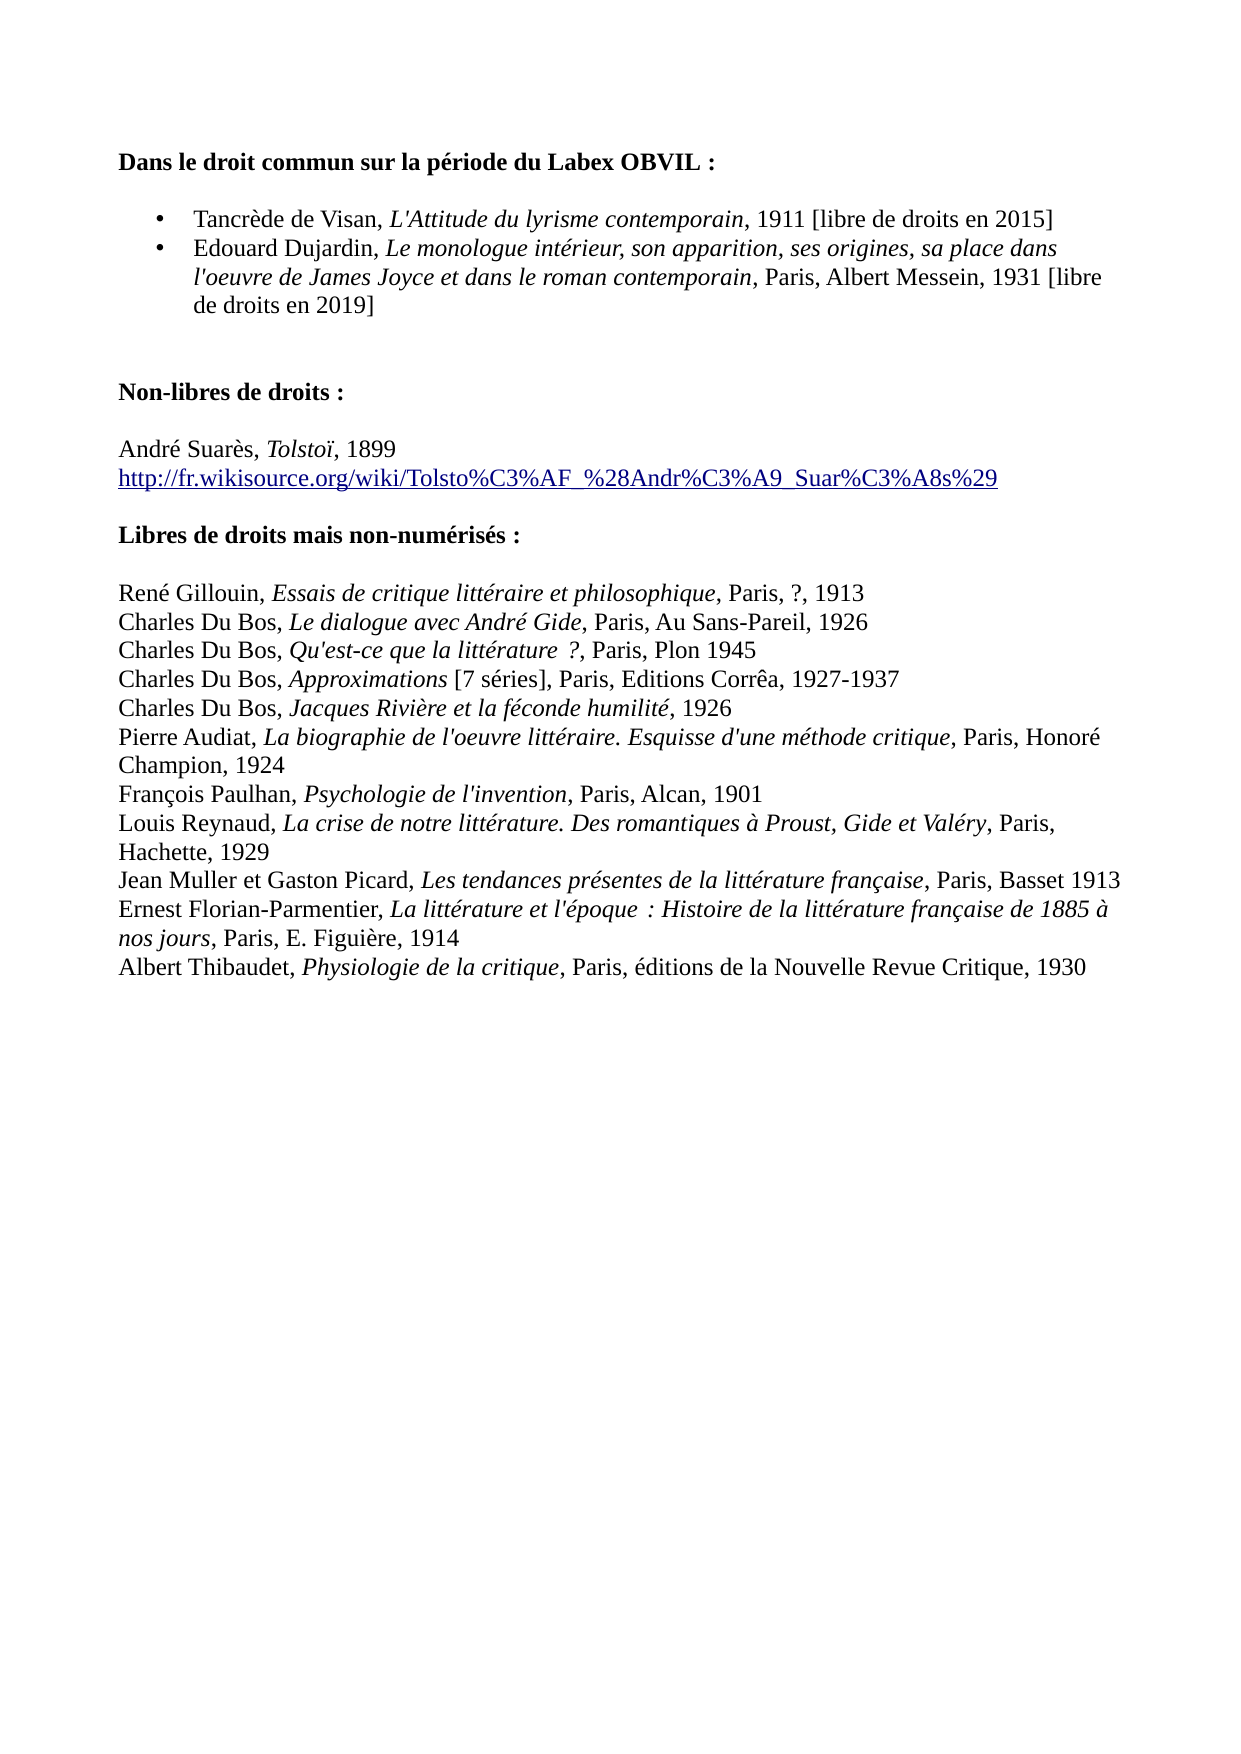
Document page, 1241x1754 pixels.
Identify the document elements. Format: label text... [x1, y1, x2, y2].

text Non-libres de droits : [118, 377, 1122, 406]
text Charles Du Bos, Qu'est-ce que la littérature ?, Paris, Plon 1945 [118, 636, 1122, 664]
text Jean Muller et Gaston Picard, Les tendances présentes de la littérature française, Paris, Basset 1913 [118, 866, 1122, 894]
text Dans le droit commun sur la période du Labex OBVIL : [118, 147, 1122, 176]
text François Paulhan, Psychologie de l'invention, Paris, Alcan, 1901 [118, 779, 1122, 808]
list Edouard Dujardin, Le monologue intérieur, son apparition, ses origines, sa place dans l'oeuvre de James Joyce et dans le roman contemporain, Paris, Albert Messein, 1931 [libre de droits en 2019] [156, 233, 1122, 319]
text Pierre Audiat, La biographie de l'oeuvre littéraire. Esquisse d'une méthode critique, Paris, Honoré Champion, 1924 [118, 722, 1122, 779]
text Charles Du Bos, Approximations [7 séries], Paris, Editions Corrêa, 1927-1937 [118, 664, 1122, 693]
text Louis Reynaud, La crise de notre littérature. Des romantiques à Proust, Gide et Valéry, Paris, Hachette, 1929 [118, 808, 1122, 866]
text http://fr.wikisource.org/wiki/Tolsto%C3%AF_%28Andr%C3%A9_Suar%C3%A8s%29 [118, 463, 1122, 492]
text Ernest Florian-Parmentier, La littérature et l'époque : Histoire de la littérature française de 1885 à nos jours, Paris, E. Figuière, 1914 [118, 894, 1122, 952]
list Tancrède de Visan, L'Attitude du lyrisme contemporain, 1911 [libre de droits en 2015] [156, 204, 1122, 233]
text Charles Du Bos, Jacques Rivière et la féconde humilité, 1926 [118, 693, 1122, 722]
text Libres de droits mais non-numérisés : [118, 521, 1122, 549]
text Charles Du Bos, Le dialogue avec André Gide, Paris, Au Sans-Pareil, 1926 [118, 607, 1122, 636]
text René Gillouin, Essais de critique littéraire et philosophique, Paris, ?, 1913 [118, 578, 1122, 607]
text Albert Thibaudet, Physiologie de la critique, Paris, éditions de la Nouvelle Revue Critique, 1930 [118, 952, 1122, 981]
text André Suarès, Tolstoï, 1899 [118, 434, 1122, 463]
